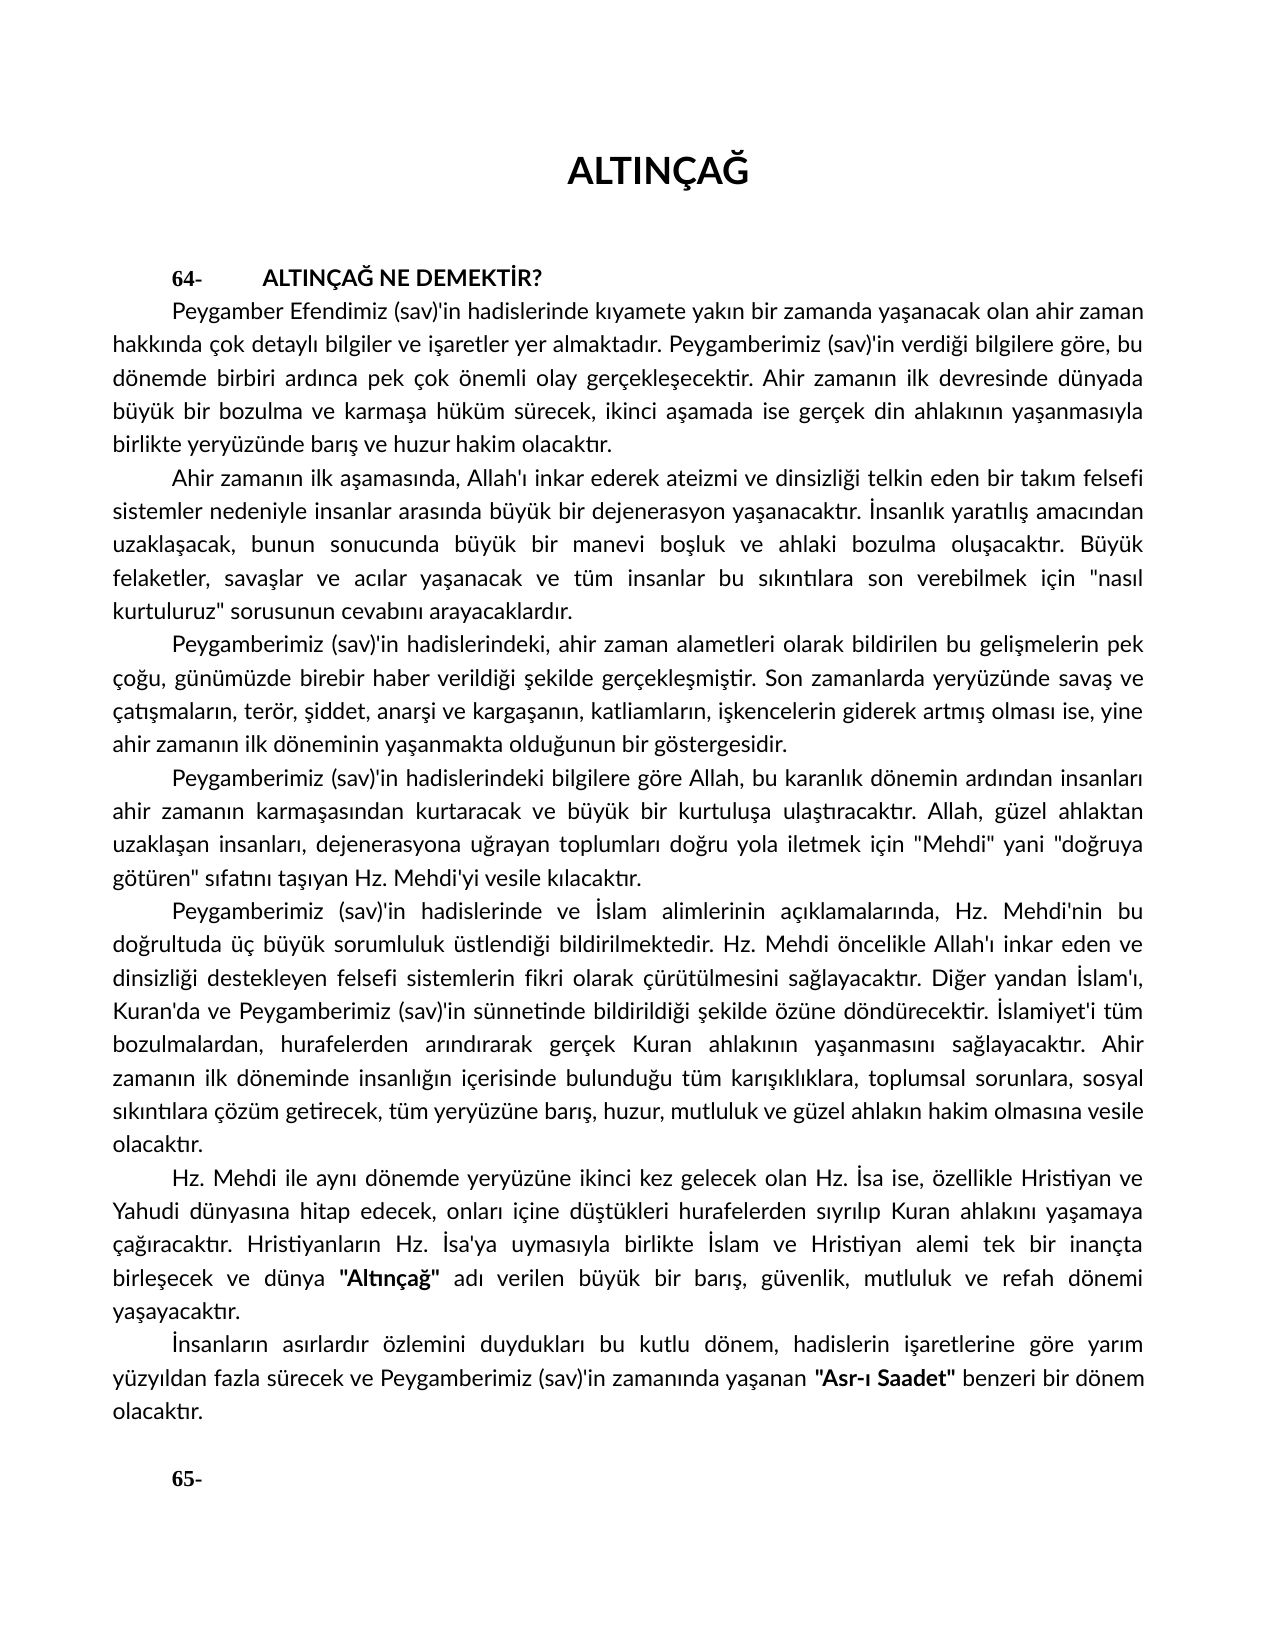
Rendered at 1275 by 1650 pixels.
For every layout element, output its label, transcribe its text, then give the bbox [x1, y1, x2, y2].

list ALTINÇAĞ NE DEMEKTİR? [172, 259, 1145, 293]
text İnsanların asırlardır özlemini duydukları bu kutlu dönem, hadislerin işaretlerine göre yarım yüzyıldan fazla sürecek ve Peygamberimiz (sav)'in zamanında yaşanan "Asr-ı Saadet" benzeri bir dönem olacaktır. [112, 1326, 1145, 1426]
text ALTINÇAĞ [112, 148, 1145, 193]
text Peygamberimiz (sav)'in hadislerindeki bilgilere göre Allah, bu karanlık dönemin ardından insanları ahir zamanın karmaşasından kurtaracak ve büyük bir kurtuluşa ulaştıracaktır. Allah, güzel ahlaktan uzaklaşan insanları, dejenerasyona uğrayan toplumları doğru yola iletmek için "Mehdi" yani "doğruya götüren" sıfatını taşıyan Hz. Mehdi'yi vesile kılacaktır. [112, 759, 1145, 893]
text Peygamberimiz (sav)'in hadislerindeki, ahir zaman alametleri olarak bildirilen bu gelişmelerin pek çoğu, günümüzde birebir haber verildiği şekilde gerçekleşmiştir. Son zamanlarda yeryüzünde savaş ve çatışmaların, terör, şiddet, anarşi ve kargaşanın, katliamların, işkencelerin giderek artmış olması ise, yine ahir zamanın ilk döneminin yaşanmakta olduğunun bir göstergesidir. [112, 626, 1145, 759]
text Hz. Mehdi ile aynı dönemde yeryüzüne ikinci kez gelecek olan Hz. İsa ise, özellikle Hristiyan ve Yahudi dünyasına hitap edecek, onları içine düştükleri hurafelerden sıyrılıp Kuran ahlakını yaşamaya çağıracaktır. Hristiyanların Hz. İsa'ya uymasıyla birlikte İslam ve Hristiyan alemi tek bir inançta birleşecek ve dünya "Altınçağ" adı verilen büyük bir barış, güvenlik, mutluluk ve refah dönemi yaşayacaktır. [112, 1159, 1145, 1326]
text Peygamberimiz (sav)'in hadislerinde ve İslam alimlerinin açıklamalarında, Hz. Mehdi'nin bu doğrultuda üç büyük sorumluluk üstlendiği bildirilmektedir. Hz. Mehdi öncelikle Allah'ı inkar eden ve dinsizliği destekleyen felsefi sistemlerin fikri olarak çürütülmesini sağlayacaktır. Diğer yandan İslam'ı, Kuran'da ve Peygamberimiz (sav)'in sünnetinde bildirildiği şekilde özüne döndürecektir. İslamiyet'i tüm bozulmalardan, hurafelerden arındırarak gerçek Kuran ahlakının yaşanmasını sağlayacaktır. Ahir zamanın ilk döneminde insanlığın içerisinde bulunduğu tüm karışıklıklara, toplumsal sorunlara, sosyal sıkıntılara çözüm getirecek, tüm yeryüzüne barış, huzur, mutluluk ve güzel ahlakın hakim olmasına vesile olacaktır. [112, 893, 1145, 1159]
text Peygamber Efendimiz (sav)'in hadislerinde kıyamete yakın bir zamanda yaşanacak olan ahir zaman hakkında çok detaylı bilgiler ve işaretler yer almaktadır. Peygamberimiz (sav)'in verdiği bilgilere göre, bu dönemde birbiri ardınca pek çok önemli olay gerçekleşecektir. Ahir zamanın ilk devresinde dünyada büyük bir bozulma ve karmaşa hüküm sürecek, ikinci aşamada ise gerçek din ahlakının yaşanmasıyla birlikte yeryüzünde barış ve huzur hakim olacaktır. [112, 293, 1145, 459]
text Ahir zamanın ilk aşamasında, Allah'ı inkar ederek ateizmi ve dinsizliği telkin eden bir takım felsefi sistemler nedeniyle insanlar arasında büyük bir dejenerasyon yaşanacaktır. İnsanlık yaratılış amacından uzaklaşacak, bunun sonucunda büyük bir manevi boşluk ve ahlaki bozulma oluşacaktır. Büyük felaketler, savaşlar ve acılar yaşanacak ve tüm insanlar bu sıkıntılara son verebilmek için "nasıl kurtuluruz" sorusunun cevabını arayacaklardır. [112, 459, 1145, 626]
